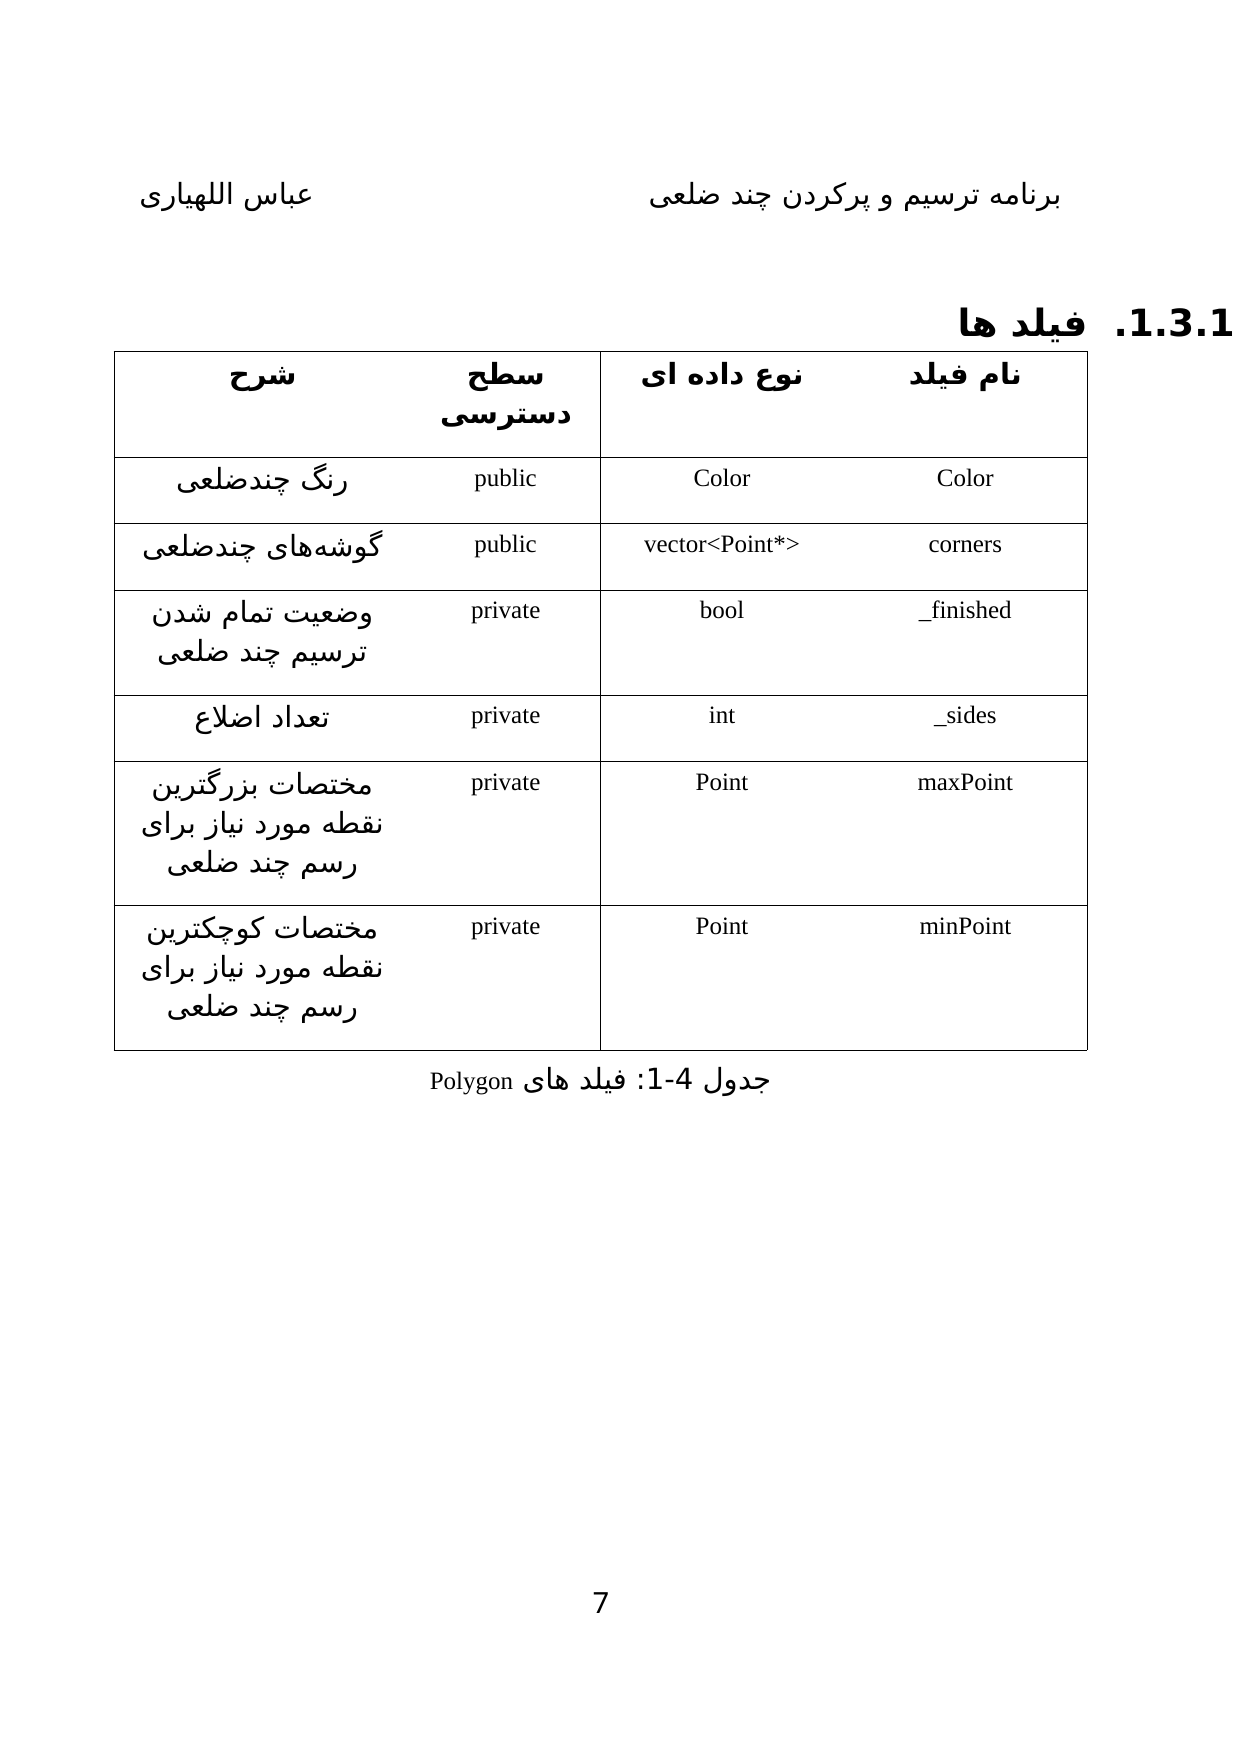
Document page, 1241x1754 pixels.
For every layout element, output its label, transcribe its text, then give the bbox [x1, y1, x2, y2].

table_cell private [411, 696, 600, 761]
table_cell private [411, 762, 600, 905]
table_cell private [411, 591, 600, 695]
table_cell public [411, 524, 600, 589]
table_cell minPoint [844, 906, 1087, 1050]
table_cell Point [601, 762, 843, 905]
table_cell گوشه‌های چندضلعی [115, 524, 411, 589]
table_cell public [411, 458, 600, 523]
table_cell _finished [844, 591, 1087, 695]
text جدول 1-4: فیلد های Polygon [114, 1062, 1087, 1096]
table_cell رنگ چندضلعی [115, 458, 411, 523]
table_cell int [601, 696, 843, 761]
table_cell مختصات بزرگترین نقطه مورد نیاز برای رسم چند ضلعی [115, 762, 411, 905]
table_header نام فیلد [844, 352, 1087, 457]
table_cell _sides [844, 696, 1087, 761]
table_cell private [411, 906, 600, 1050]
table_cell مختصات کوچکترین نقطه مورد نیاز برای رسم چند ضلعی [115, 906, 411, 1050]
table_cell تعداد اضلاع [115, 696, 411, 761]
table_header سطح دسترسی [411, 352, 600, 457]
table_cell Point [601, 906, 843, 1050]
table_header نوع داده ای [601, 352, 843, 457]
subtitle فیلد ها [114, 301, 1087, 345]
table_cell vector<Point*> [601, 524, 843, 589]
table_cell Color [601, 458, 843, 523]
table_cell Color [844, 458, 1087, 523]
table_cell bool [601, 591, 843, 695]
table_cell maxPoint [844, 762, 1087, 905]
table_cell وضعیت تمام شدن ترسیم چند ضلعی [115, 591, 411, 695]
table_header شرح [115, 352, 411, 457]
table_cell corners [844, 524, 1087, 589]
